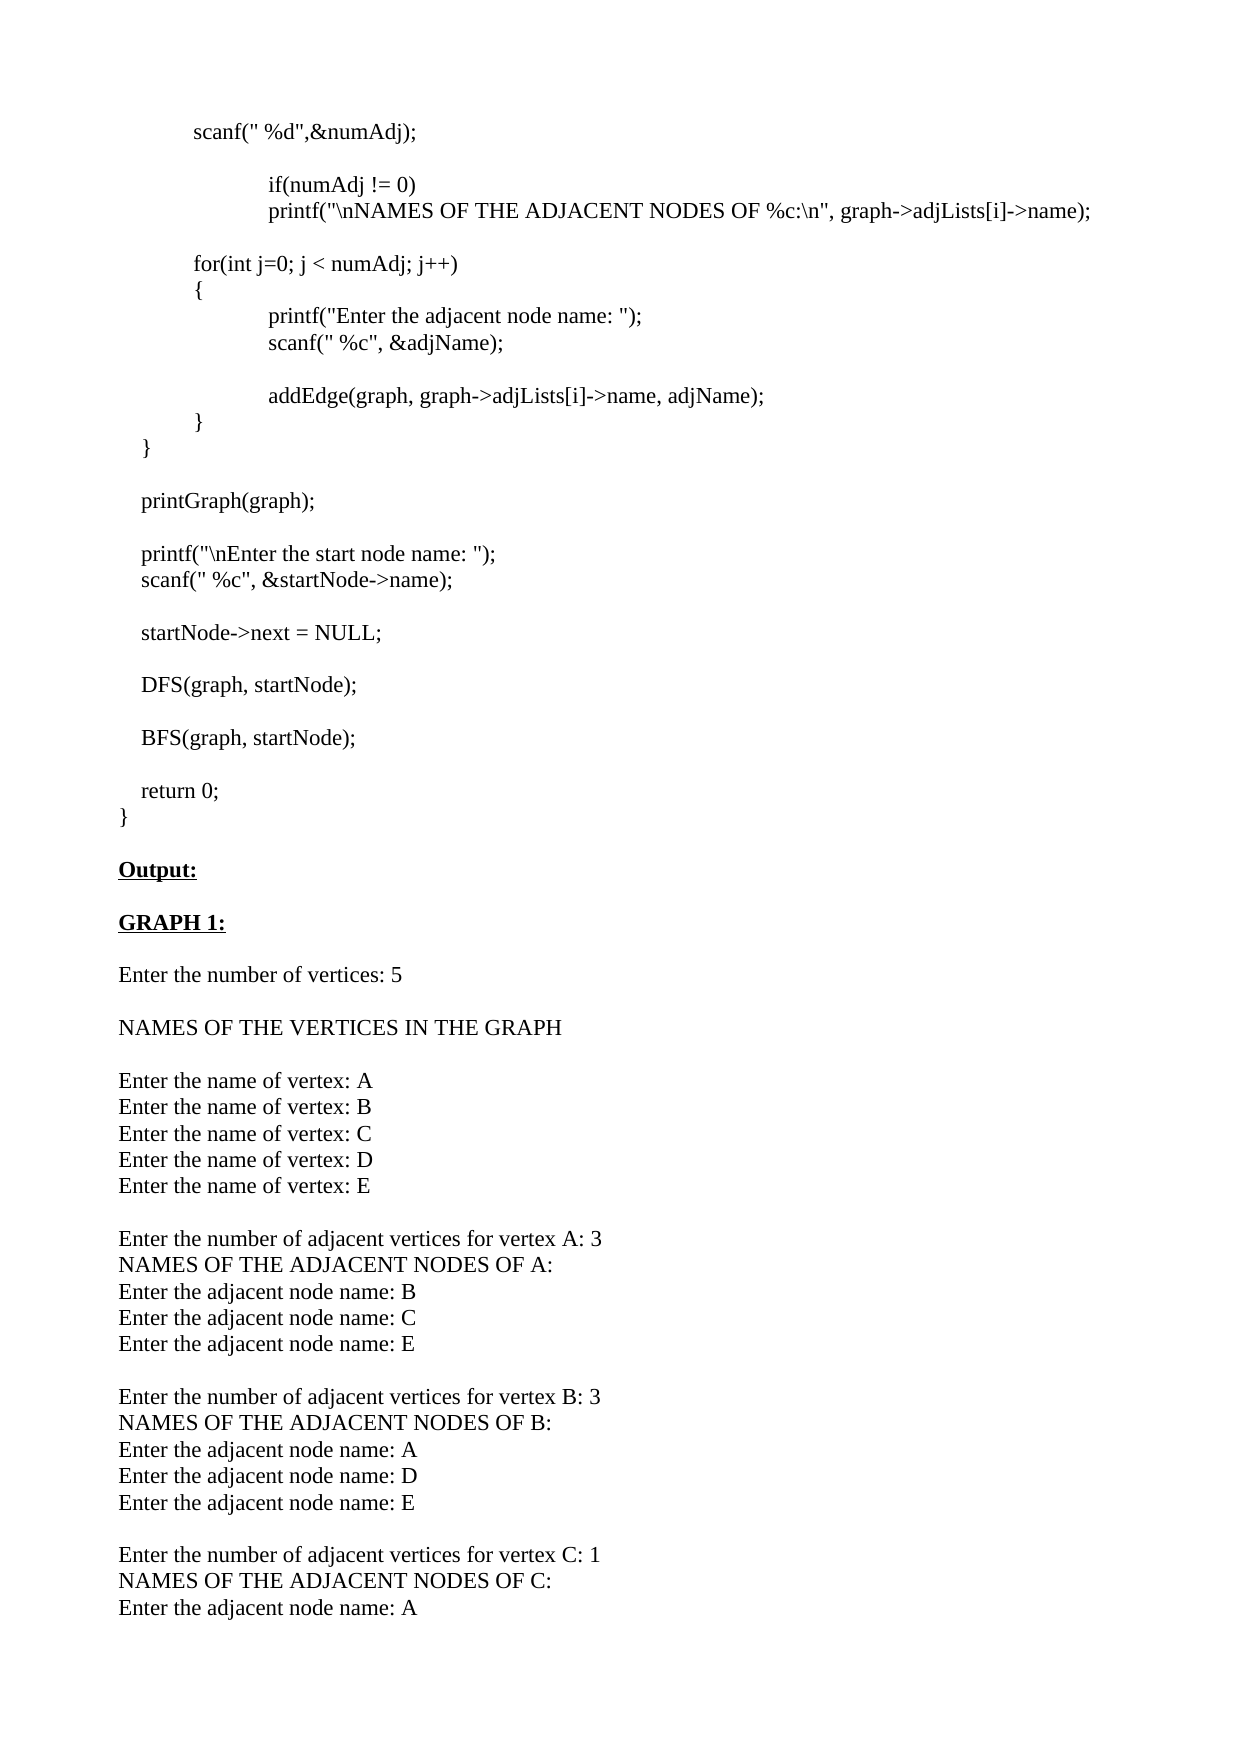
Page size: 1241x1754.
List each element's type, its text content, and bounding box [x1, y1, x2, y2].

text } [118, 434, 1122, 461]
text NAMES OF THE ADJACENT NODES OF B: [118, 1409, 1122, 1436]
text Enter the name of vertex: D [118, 1146, 1122, 1172]
text scanf(" %c", &adjName); [118, 329, 1122, 355]
text Enter the number of adjacent vertices for vertex B: 3 [118, 1383, 1122, 1409]
text Enter the adjacent node name: A [118, 1436, 1122, 1462]
text scanf(" %c", &startNode->name); [118, 566, 1122, 592]
text { [118, 276, 1122, 303]
text Enter the number of adjacent vertices for vertex C: 1 NAMES OF THE ADJACENT NODES OF C: [118, 1541, 1122, 1594]
text Enter the adjacent node name: A [118, 1594, 1122, 1620]
text } [118, 803, 1122, 830]
text Enter the number of adjacent vertices for vertex A: 3 [118, 1199, 1122, 1251]
text scanf(" %d",&numAdj); [118, 118, 1122, 144]
text for(int j=0; j < numAdj; j++) [118, 250, 1122, 276]
text Enter the name of vertex: C [118, 1119, 1122, 1146]
text Output: [118, 856, 1122, 882]
text BFS(graph, startNode); [118, 724, 1122, 751]
text Enter the adjacent node name: C [118, 1304, 1122, 1330]
text startNode->next = NULL; [118, 619, 1122, 645]
text printGraph(graph); [118, 487, 1122, 513]
text Enter the adjacent node name: E [118, 1330, 1122, 1357]
text addEdge(graph, graph->adjLists[i]->name, adjName); [118, 382, 1122, 408]
text Enter the adjacent node name: E [118, 1488, 1122, 1515]
text } [118, 408, 1122, 434]
text printf("\nEnter the start node name: "); [118, 540, 1122, 566]
text DFS(graph, startNode); [118, 672, 1122, 698]
text return 0; [118, 777, 1122, 803]
text Enter the adjacent node name: D [118, 1462, 1122, 1488]
text Enter the name of vertex: B [118, 1093, 1122, 1119]
text printf("\nNAMES OF THE ADJACENT NODES OF %c:\n", graph->adjLists[i]->name); [118, 197, 1122, 223]
text Enter the adjacent node name: B [118, 1278, 1122, 1304]
text NAMES OF THE VERTICES IN THE GRAPH [118, 988, 1122, 1041]
text Enter the name of vertex: E [118, 1172, 1122, 1199]
text NAMES OF THE ADJACENT NODES OF A: [118, 1251, 1122, 1278]
text printf("Enter the adjacent node name: "); [118, 303, 1122, 329]
text Enter the number of vertices: 5 [118, 961, 1122, 988]
text Enter the name of vertex: A [118, 1067, 1122, 1093]
text if(numAdj != 0) [118, 171, 1122, 197]
text GRAPH 1: [118, 909, 1122, 935]
